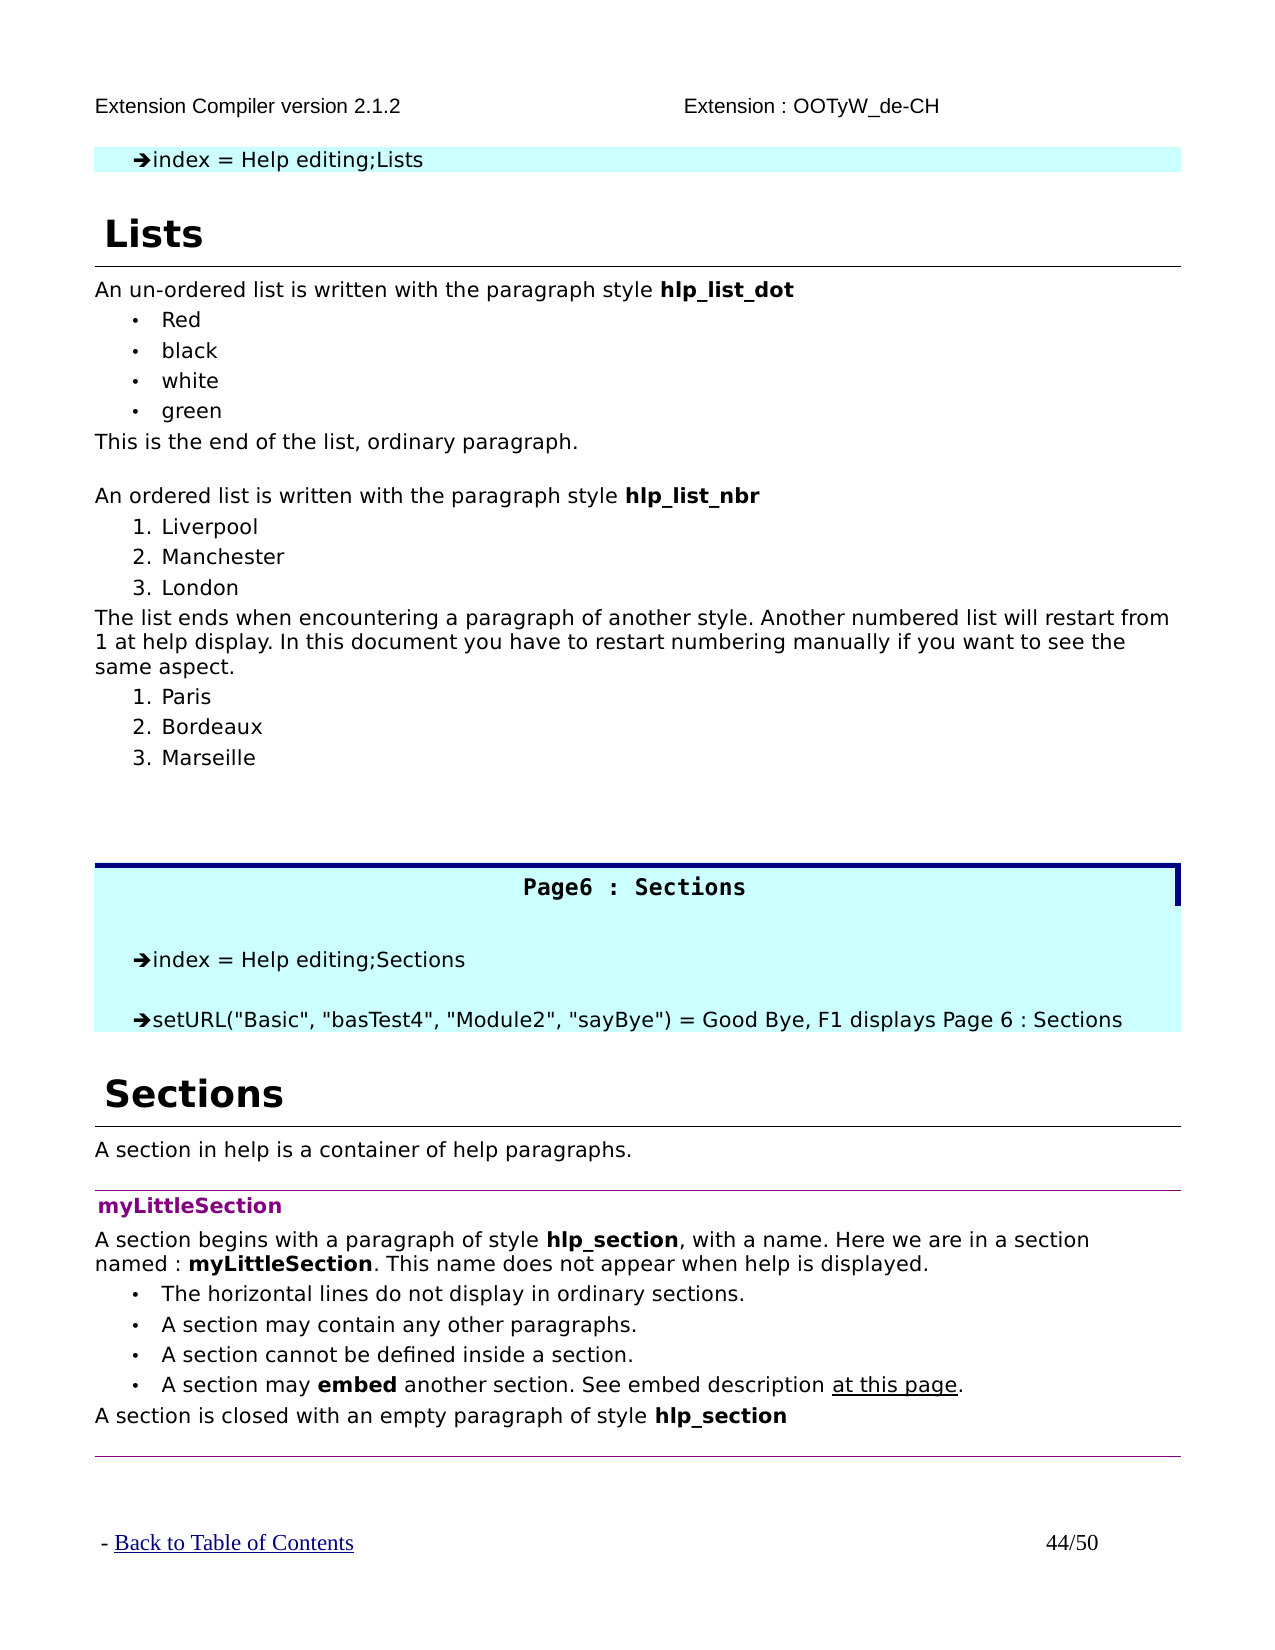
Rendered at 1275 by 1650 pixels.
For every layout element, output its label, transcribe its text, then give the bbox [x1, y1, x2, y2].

text An un-ordered list is written with the paragraph style hlp_list_dot [94, 278, 1181, 303]
list Marseille [132, 746, 1181, 770]
list A section cannot be defined inside a section. [132, 1343, 1181, 1367]
list Red [132, 308, 1181, 333]
text myLittleSection [94, 1191, 1181, 1222]
list Liverpool [132, 515, 1181, 539]
list black [132, 339, 1181, 363]
list Bordeaux [132, 715, 1181, 740]
text Lists [94, 203, 1181, 266]
text A section in help is a container of help paragraphs. [94, 1138, 1181, 1163]
list A section may contain any other paragraphs. [132, 1313, 1181, 1337]
list The horizontal lines do not display in ordinary sections. [132, 1282, 1181, 1307]
list Paris [132, 685, 1181, 709]
list index = Help editing;Sections [94, 948, 1181, 972]
text A section begins with a paragraph of style hlp_section, with a name. Here we are in a section named : myLittleSection. This name does not appear when help is displayed. [94, 1228, 1181, 1277]
list Manchester [132, 545, 1181, 569]
text A section is closed with an empty paragraph of style hlp_section [94, 1404, 1181, 1428]
list London [132, 575, 1181, 600]
text Page6 : Sections [94, 864, 1175, 906]
text An ordered list is written with the paragraph style hlp_list_nbr [94, 460, 1181, 509]
text This is the end of the list, ordinary paragraph. [94, 430, 1181, 454]
list setURL("Basic", "basTest4", "Module2", "sayBye") = Good Bye, F1 displays Page 6 : Sections [94, 1008, 1181, 1032]
list green [132, 399, 1181, 424]
list A section may embed another section. See embed description at this page. [132, 1373, 1181, 1398]
text Sections [94, 1063, 1181, 1126]
text The list ends when encountering a paragraph of another style. Another numbered list will restart from 1 at help display. In this document you have to restart numbering manually if you want to see the same aspect. [94, 606, 1181, 679]
list white [132, 369, 1181, 393]
list index = Help editing;Lists [94, 147, 1181, 172]
